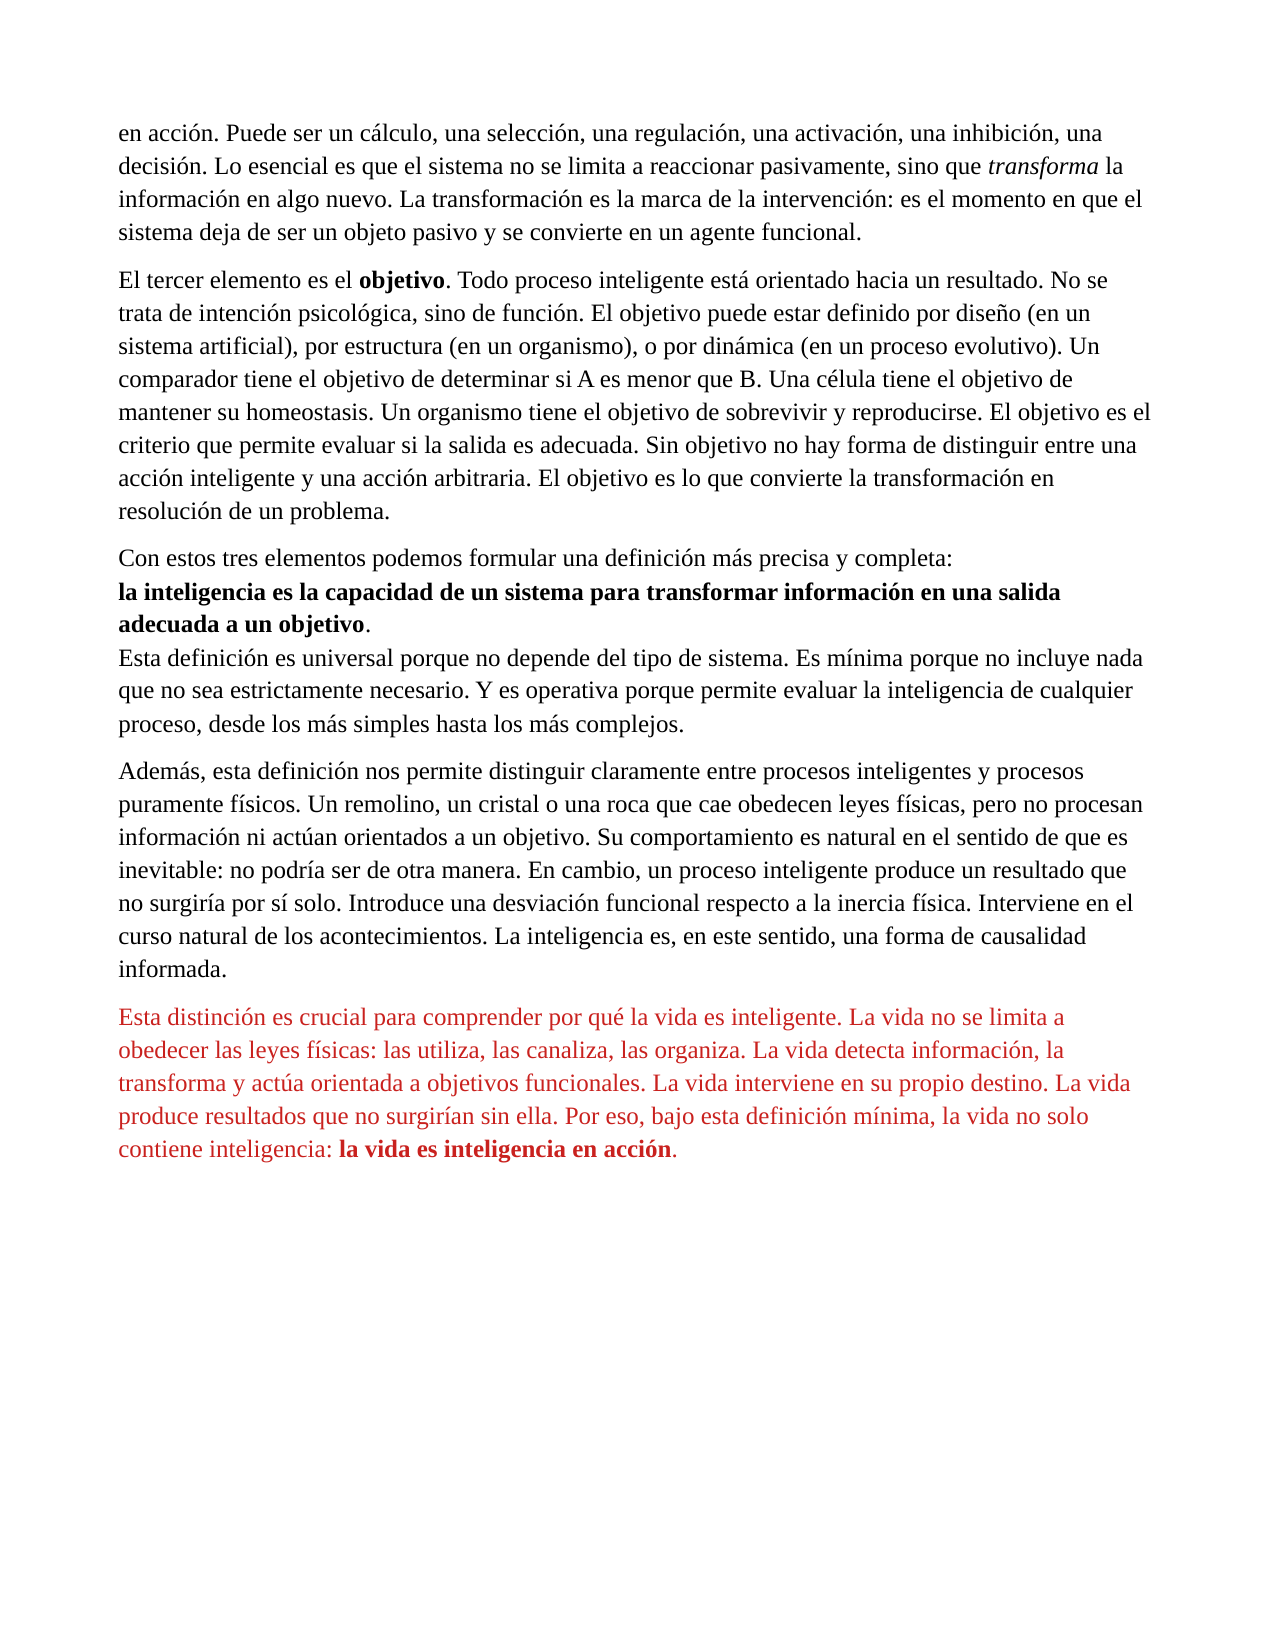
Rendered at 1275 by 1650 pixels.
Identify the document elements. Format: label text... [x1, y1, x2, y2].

text Esta distinción es crucial para comprender por qué la vida es inteligente. La vida no se limita a obedecer las leyes físicas: las utiliza, las canaliza, las organiza. La vida detecta información, la transforma y actúa orientada a objetivos funcionales. La vida interviene en su propio destino. La vida produce resultados que no surgirían sin ella. Por eso, bajo esta definición mínima, la vida no solo contiene inteligencia: la vida es inteligencia en acción. [118, 1002, 1157, 1163]
text en acción. Puede ser un cálculo, una selección, una regulación, una activación, una inhibición, una decisión. Lo esencial es que el sistema no se limita a reaccionar pasivamente, sino que transforma la información en algo nuevo. La transformación es la marca de la intervención: es el momento en que el sistema deja de ser un objeto pasivo y se convierte en un agente funcional. [118, 118, 1157, 246]
text Con estos tres elementos podemos formular una definición más precisa y completa: la inteligencia es la capacidad de un sistema para transformar información en una salida adecuada a un objetivo. Esta definición es universal porque no depende del tipo de sistema. Es mínima porque no incluye nada que no sea estrictamente necesario. Y es operativa porque permite evaluar la inteligencia de cualquier proceso, desde los más simples hasta los más complejos. [118, 543, 1157, 737]
text Además, esta definición nos permite distinguir claramente entre procesos inteligentes y procesos puramente físicos. Un remolino, un cristal o una roca que cae obedecen leyes físicas, pero no procesan información ni actúan orientados a un objetivo. Su comportamiento es natural en el sentido de que es inevitable: no podría ser de otra manera. En cambio, un proceso inteligente produce un resultado que no surgiría por sí solo. Introduce una desviación funcional respecto a la inercia física. Interviene en el curso natural de los acontecimientos. La inteligencia es, en este sentido, una forma de causalidad informada. [118, 756, 1157, 983]
text El tercer elemento es el objetivo. Todo proceso inteligente está orientado hacia un resultado. No se trata de intención psicológica, sino de función. El objetivo puede estar definido por diseño (en un sistema artificial), por estructura (en un organismo), o por dinámica (en un proceso evolutivo). Un comparador tiene el objetivo de determinar si A es menor que B. Una célula tiene el objetivo de mantener su homeostasis. Un organismo tiene el objetivo de sobrevivir y reproducirse. El objetivo es el criterio que permite evaluar si la salida es adecuada. Sin objetivo no hay forma de distinguir entre una acción inteligente y una acción arbitraria. El objetivo es lo que convierte la transformación en resolución de un problema. [118, 265, 1157, 525]
